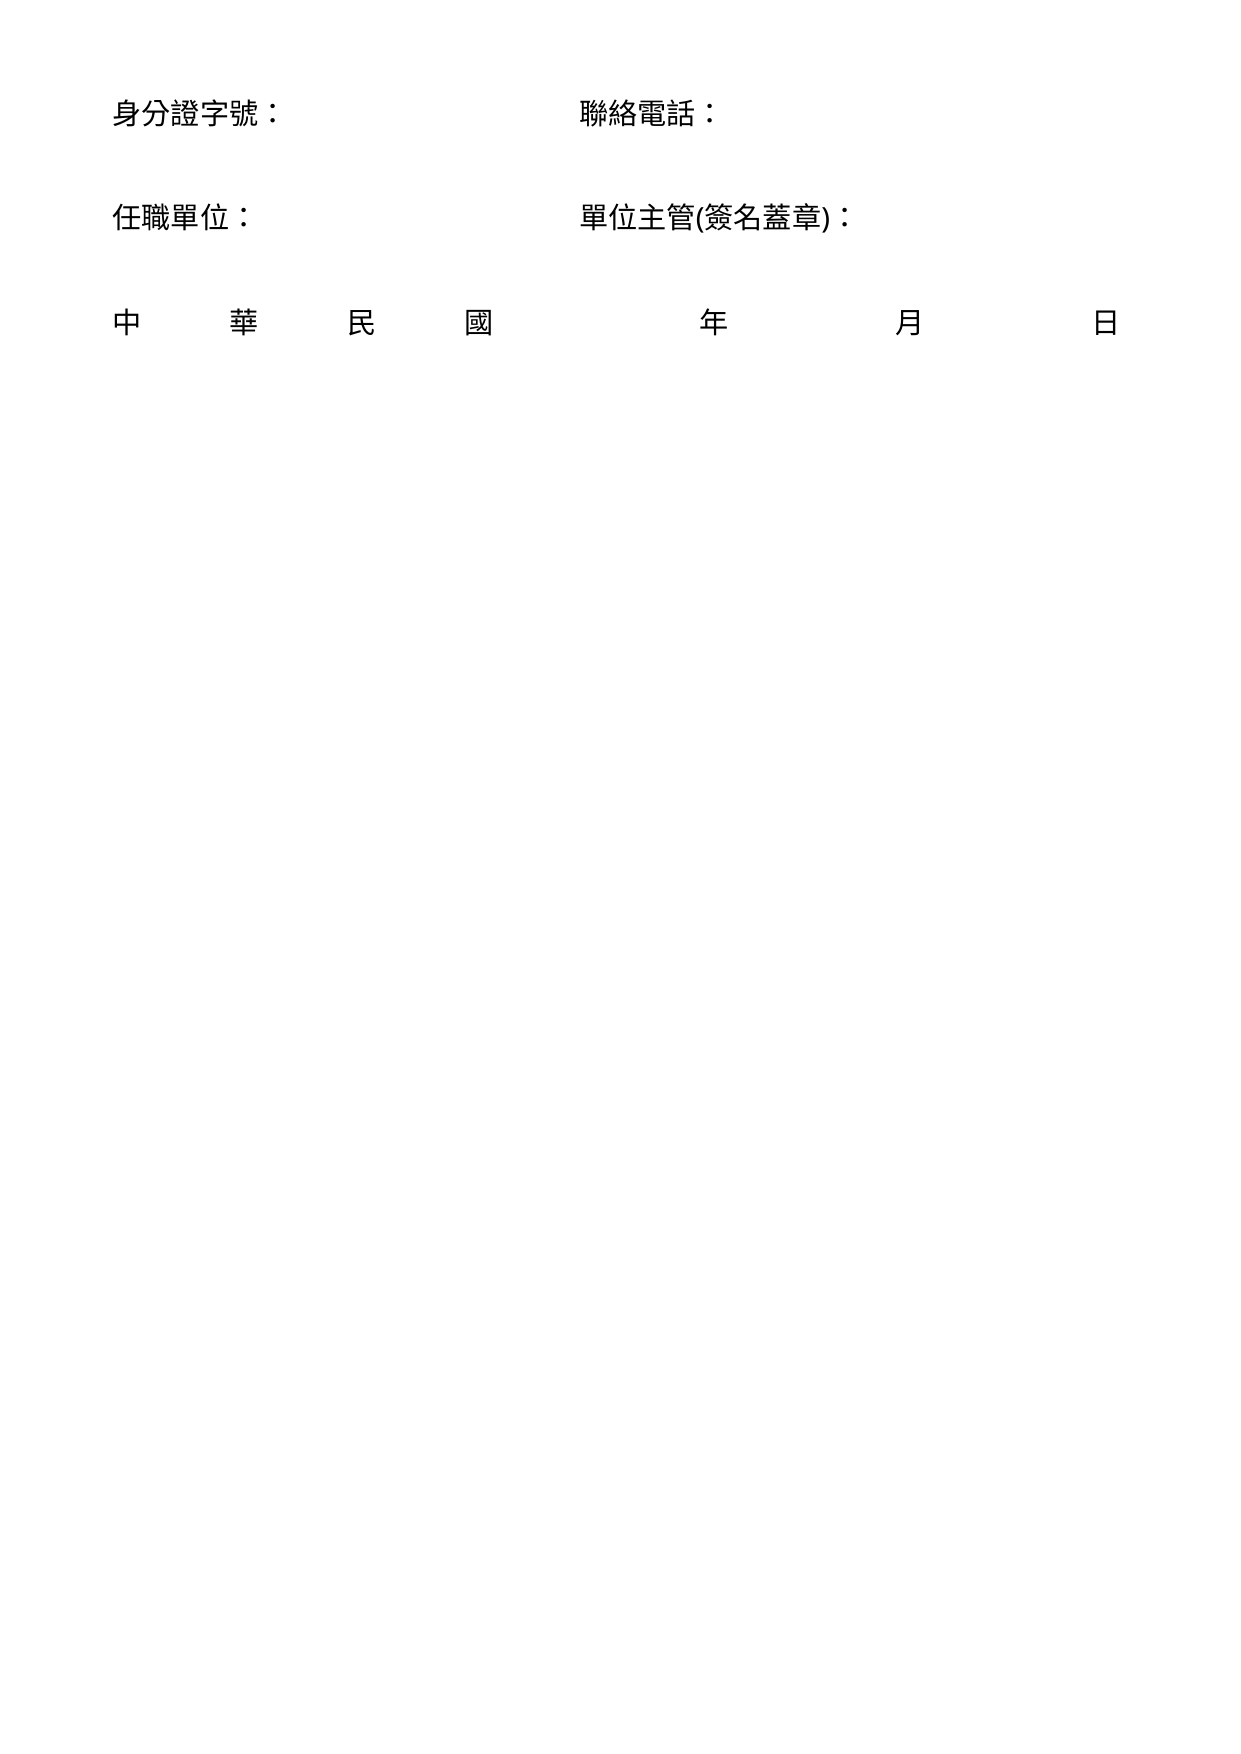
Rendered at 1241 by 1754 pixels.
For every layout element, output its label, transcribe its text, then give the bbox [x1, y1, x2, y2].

text 任職單位： 單位主管(簽名蓋章)： [112, 179, 1125, 254]
text 身分證字號： 聯絡電話： [112, 74, 1125, 149]
text 中 華 民 國 年 月 日 [112, 283, 1121, 358]
